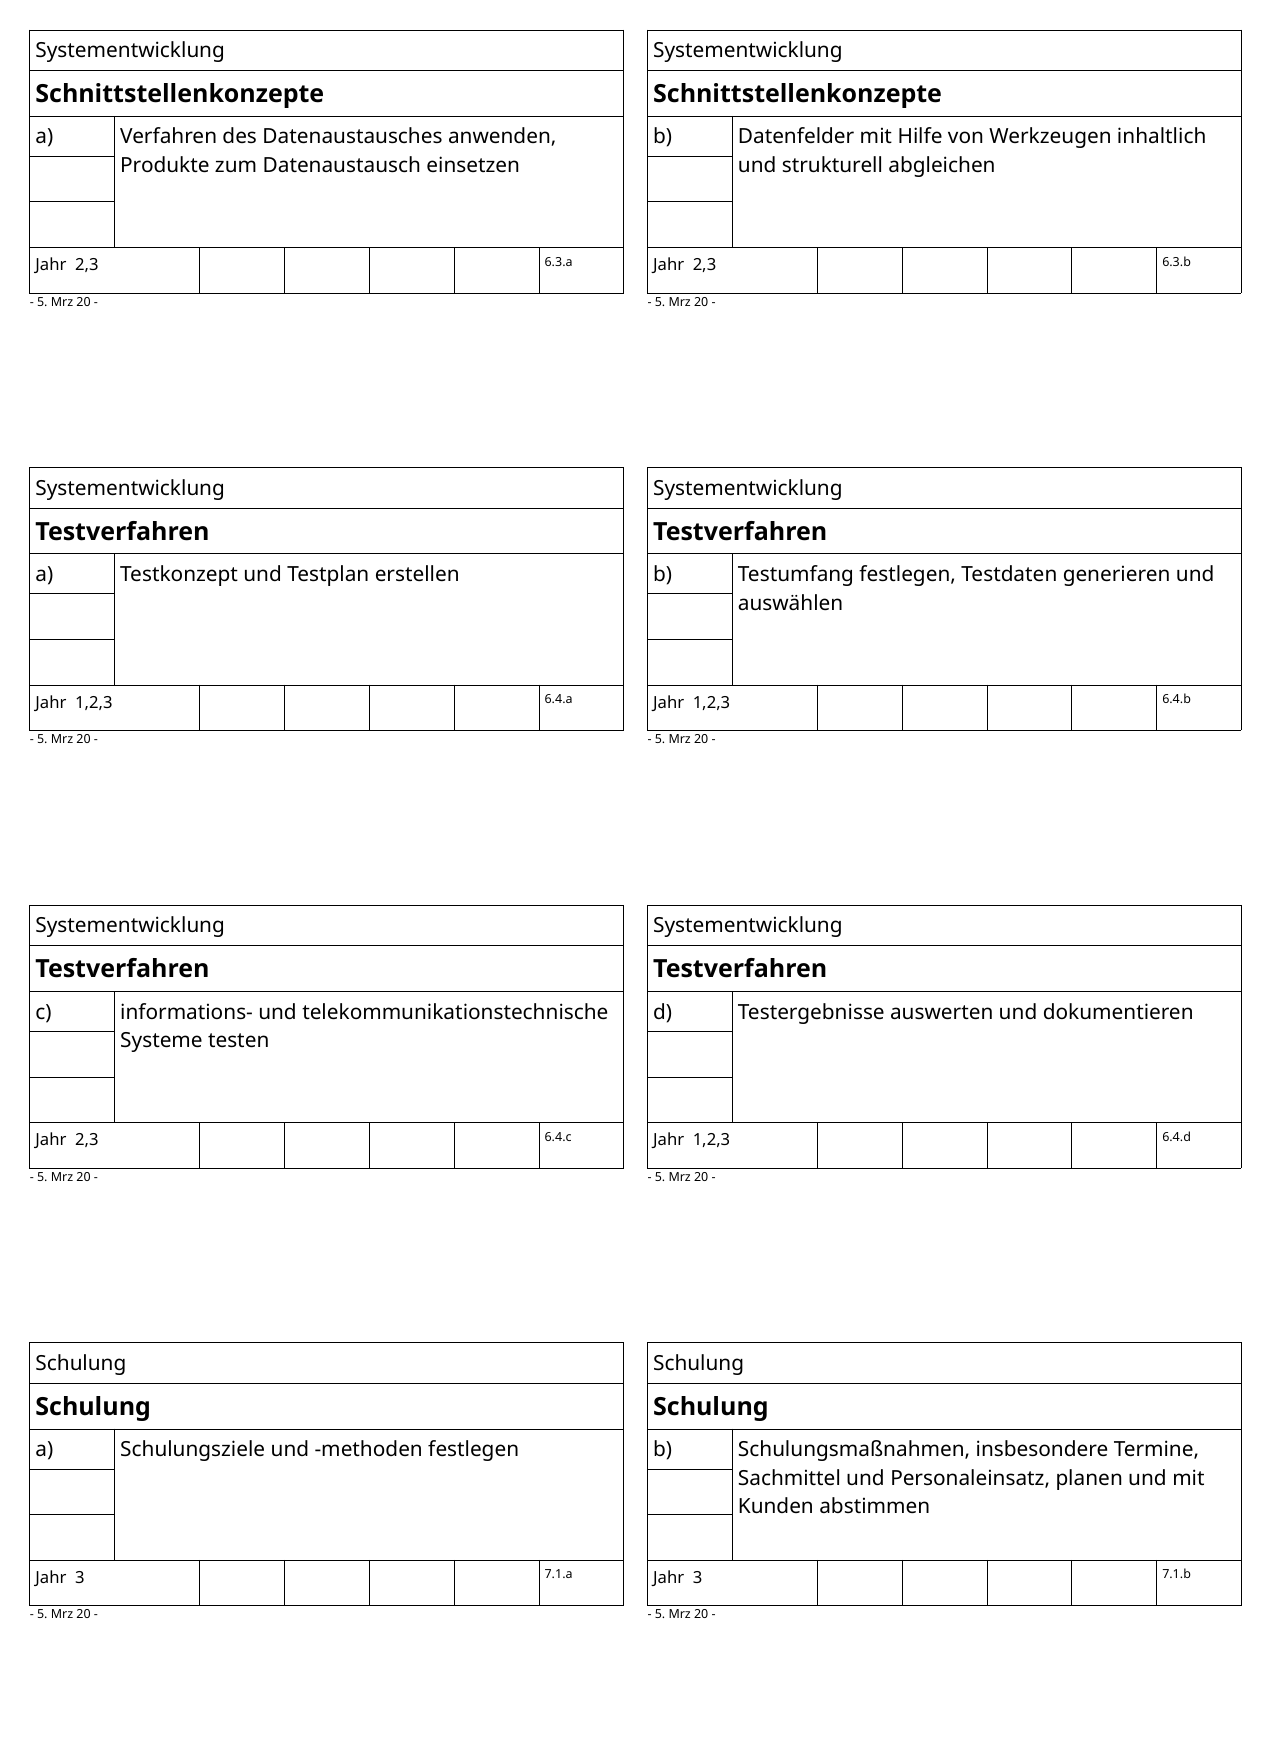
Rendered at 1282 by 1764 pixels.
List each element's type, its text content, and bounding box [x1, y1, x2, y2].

table_cell [903, 248, 987, 293]
table_cell [455, 248, 539, 293]
table_cell 7.1.b [1157, 1561, 1241, 1605]
table_cell Testverfahren [648, 509, 1241, 553]
table_cell [370, 1561, 454, 1605]
table_cell [648, 1032, 732, 1077]
table_cell 7.1.a [540, 1561, 623, 1605]
table_cell a) [30, 1430, 114, 1468]
table_cell [30, 202, 114, 247]
text - 5. Mrz 20 - [29, 1606, 623, 1623]
table_cell Schulungsziele und -methoden festlegen [115, 1430, 623, 1560]
table_cell Schnittstellenkonzepte [30, 71, 623, 116]
table_cell [648, 640, 732, 684]
text - 5. Mrz 20 - [29, 1169, 623, 1185]
table_cell [988, 686, 1071, 730]
table_cell 6.3.b [1157, 248, 1241, 293]
table_cell Schulungsmaßnahmen, insbesondere Termine, Sachmittel und Personaleinsatz, planen und mit Kunden abstimmen [733, 1430, 1241, 1560]
table_cell [30, 1470, 114, 1514]
table_cell Datenfelder mit Hilfe von Werkzeugen inhaltlich und strukturell abgleichen [733, 117, 1241, 247]
table_cell [1072, 686, 1156, 730]
table_cell [30, 1032, 114, 1077]
table_cell [285, 686, 369, 730]
table_cell Jahr 2,3 [30, 248, 199, 293]
table_cell 6.4.a [540, 686, 623, 730]
table_cell 6.3.a [540, 248, 623, 293]
table_cell [200, 1123, 284, 1168]
table_cell Testergebnisse auswerten und dokumentieren [733, 992, 1241, 1122]
table_cell Schnittstellenkonzepte [648, 71, 1241, 116]
table_cell Jahr 3 [30, 1561, 199, 1605]
table_cell [200, 1561, 284, 1605]
table_cell [818, 1561, 902, 1605]
table_cell [285, 248, 369, 293]
table_cell 6.4.c [540, 1123, 623, 1168]
table_cell Testumfang festlegen, Testdaten generieren und auswählen [733, 554, 1241, 684]
text - 5. Mrz 20 - [647, 294, 1241, 310]
table_cell [455, 686, 539, 730]
table_header Schulung [648, 1343, 1241, 1383]
table_cell [988, 1123, 1071, 1168]
table_cell Schulung [30, 1384, 623, 1428]
table_cell [455, 1561, 539, 1605]
table_cell c) [30, 992, 114, 1031]
table_cell Testverfahren [30, 509, 623, 553]
table_cell d) [648, 992, 732, 1031]
table_cell [370, 248, 454, 293]
text - 5. Mrz 20 - [29, 294, 623, 310]
table_header Systementwicklung [648, 468, 1241, 508]
table_cell [370, 686, 454, 730]
table_header Schulung [30, 1343, 623, 1383]
table_cell [285, 1561, 369, 1605]
table_cell [370, 1123, 454, 1168]
table_cell [903, 1561, 987, 1605]
table_cell Testverfahren [648, 946, 1241, 991]
table_cell [30, 594, 114, 639]
table_cell [648, 594, 732, 639]
table_cell [30, 1078, 114, 1122]
table_cell [988, 248, 1071, 293]
table_cell [1072, 1561, 1156, 1605]
table_cell [988, 1561, 1071, 1605]
table_cell b) [648, 1430, 732, 1468]
table_cell Testverfahren [30, 946, 623, 991]
table_cell [648, 202, 732, 247]
table_cell [818, 686, 902, 730]
table_cell Testkonzept und Testplan erstellen [115, 554, 623, 684]
table_header Systementwicklung [648, 31, 1241, 70]
table_header Systementwicklung [30, 31, 623, 70]
table_cell 6.4.b [1157, 686, 1241, 730]
table_cell Jahr 3 [648, 1561, 817, 1605]
table_cell [30, 157, 114, 201]
table_cell [903, 686, 987, 730]
table_cell [818, 248, 902, 293]
table_cell Jahr 2,3 [30, 1123, 199, 1168]
table_cell a) [30, 554, 114, 593]
table_cell Schulung [648, 1384, 1241, 1428]
text - 5. Mrz 20 - [647, 731, 1241, 747]
table_cell 6.4.d [1157, 1123, 1241, 1168]
text - 5. Mrz 20 - [647, 1606, 1241, 1623]
table_cell [200, 686, 284, 730]
table_cell [1072, 248, 1156, 293]
table_cell Jahr 1,2,3 [648, 686, 817, 730]
table_cell [648, 157, 732, 201]
table_cell Verfahren des Datenaustausches anwenden, Produkte zum Datenaustausch einsetzen [115, 117, 623, 247]
table_cell [200, 248, 284, 293]
table_cell [818, 1123, 902, 1168]
table_cell b) [648, 117, 732, 156]
table_cell [285, 1123, 369, 1168]
text - 5. Mrz 20 - [647, 1169, 1241, 1185]
table_cell [30, 640, 114, 684]
table_cell informations- und telekommunikationstechnische Systeme testen [115, 992, 623, 1122]
table_cell [455, 1123, 539, 1168]
table_cell Jahr 2,3 [648, 248, 817, 293]
table_cell [648, 1078, 732, 1122]
table_cell b) [648, 554, 732, 593]
table_header Systementwicklung [648, 906, 1241, 945]
table_cell a) [30, 117, 114, 156]
table_cell Jahr 1,2,3 [30, 686, 199, 730]
table_cell Jahr 1,2,3 [648, 1123, 817, 1168]
table_cell [903, 1123, 987, 1168]
table_cell [30, 1515, 114, 1560]
table_header Systementwicklung [30, 906, 623, 945]
text - 5. Mrz 20 - [29, 731, 623, 747]
table_cell [648, 1515, 732, 1560]
table_header Systementwicklung [30, 468, 623, 508]
table_cell [648, 1470, 732, 1514]
table_cell [1072, 1123, 1156, 1168]
